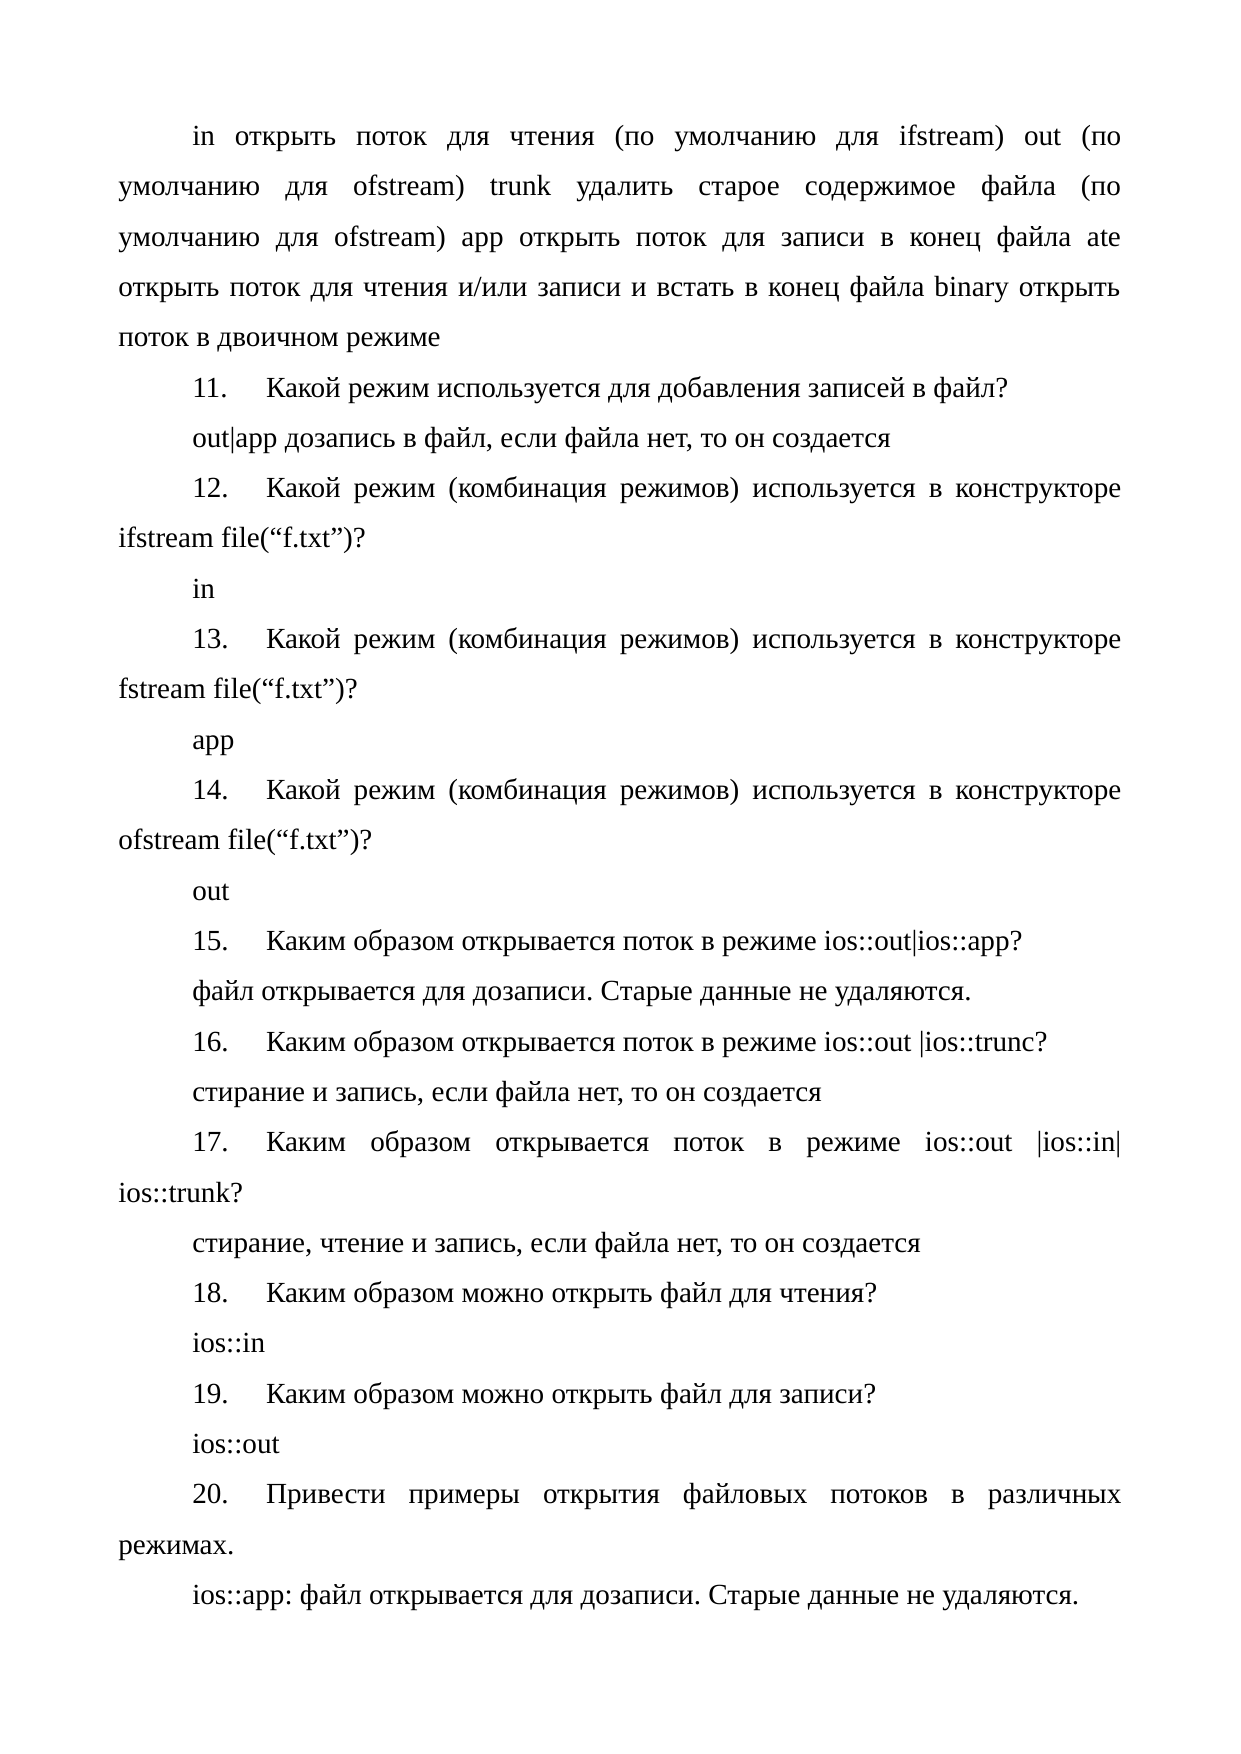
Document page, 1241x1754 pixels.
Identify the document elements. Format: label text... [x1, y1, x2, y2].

list app [118, 722, 1122, 755]
list Какой режим (комбинация режимов) используется в конструкторе ifstream file(“f.txt”)? [118, 470, 1122, 554]
list Каким образом можно открыть файл для чтения? [118, 1275, 1122, 1309]
list стирание и запись, если файла нет, то он создается [118, 1074, 1122, 1108]
list стирание, чтение и запись, если файла нет, то он создается [118, 1225, 1122, 1258]
list Какой режим (комбинация режимов) используется в конструкторе ofstream file(“f.txt”)? [118, 772, 1122, 856]
list ios::in [118, 1326, 1122, 1359]
list ios::out [118, 1426, 1122, 1460]
list out|app дозапись в файл, если файла нет, то он создается [118, 420, 1122, 453]
list Привести примеры открытия файловых потоков в различных режимах. [118, 1477, 1122, 1560]
list Какой режим (комбинация режимов) используется в конструкторе fstream file(“f.txt”)? [118, 621, 1122, 705]
list Какой режим используется для добавления записей в файл? [118, 370, 1122, 403]
list Каким образом открывается поток в режиме ios::out |ios::trunc? [118, 1024, 1122, 1057]
list in [118, 571, 1122, 604]
list файл открывается для дозаписи. Старые данные не удаляются. [118, 973, 1122, 1007]
list Каким образом открывается поток в режиме ios::out|ios::app? [118, 923, 1122, 957]
list Каким образом можно открыть файл для записи? [118, 1376, 1122, 1409]
list Каким образом открывается поток в режиме ios::out |ios::in|ios::trunk? [118, 1124, 1122, 1208]
list ios::app: файл открывается для дозаписи. Старые данные не удаляются. [118, 1577, 1122, 1611]
list in открыть поток для чтения (по умолчанию для ifstream) out (по умолчанию для оfstream) trunk удалить старое содержимое файла (по умолчанию для оfstream) app открыть поток для записи в конец файла ate открыть поток для чтения и/или записи и встать в конец файла binary открыть поток в двоичном режиме [118, 118, 1122, 353]
list out [118, 873, 1122, 906]
